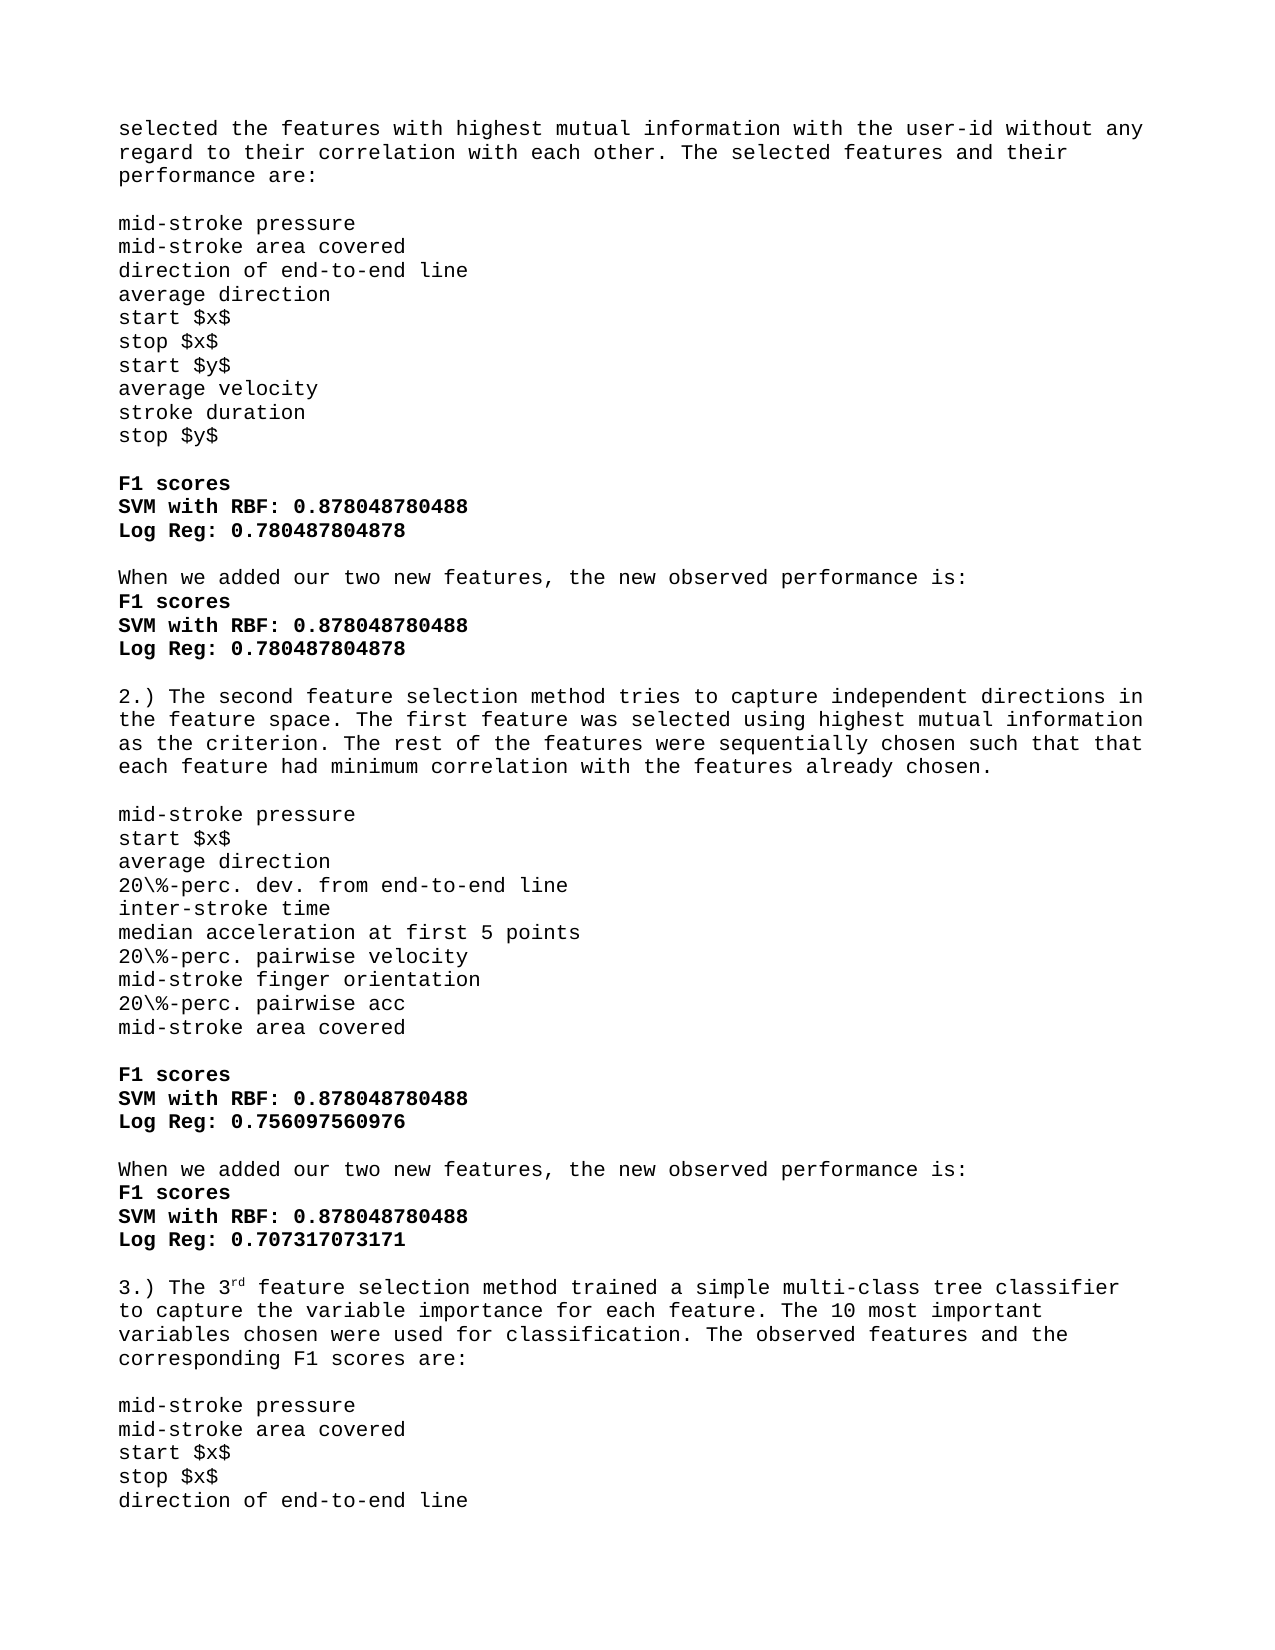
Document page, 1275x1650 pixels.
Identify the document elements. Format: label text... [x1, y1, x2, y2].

text average velocity [118, 378, 1157, 402]
text When we added our two new features, the new observed performance is: [118, 567, 1157, 591]
text average direction [118, 851, 1157, 875]
text SVM with RBF: 0.878048780488 [118, 1206, 1157, 1229]
text SVM with RBF: 0.878048780488 [118, 1088, 1157, 1111]
text start $x$ [118, 1442, 1157, 1466]
text mid-stroke area covered [118, 1419, 1157, 1442]
text Log Reg: 0.780487804878 [118, 520, 1157, 544]
text mid-stroke area covered [118, 236, 1157, 260]
text F1 scores [118, 591, 1157, 615]
text start $x$ [118, 307, 1157, 331]
text 20\%-perc. dev. from end-to-end line [118, 875, 1157, 898]
text SVM with RBF: 0.878048780488 [118, 615, 1157, 638]
text mid-stroke finger orientation [118, 969, 1157, 993]
text stop $y$ [118, 426, 1157, 449]
text selected the features with highest mutual information with the user-id without any regard to their correlation with each other. The selected features and their performance are: [118, 118, 1157, 189]
text Log Reg: 0.756097560976 [118, 1111, 1157, 1135]
text mid-stroke pressure [118, 804, 1157, 827]
text When we added our two new features, the new observed performance is: [118, 1158, 1157, 1182]
text median acceleration at first 5 points [118, 922, 1157, 946]
text inter-stroke time [118, 898, 1157, 922]
text average direction [118, 284, 1157, 307]
text 20\%-perc. pairwise acc [118, 993, 1157, 1017]
text Log Reg: 0.707317073171 [118, 1229, 1157, 1253]
text stroke duration [118, 402, 1157, 426]
text stop $x$ [118, 1466, 1157, 1489]
text 2.) The second feature selection method tries to capture independent directions in the feature space. The first feature was selected using highest mutual information as the criterion. The rest of the features were sequentially chosen such that that each feature had minimum correlation with the features already chosen. [118, 686, 1157, 780]
text direction of end-to-end line [118, 260, 1157, 284]
text start $x$ [118, 827, 1157, 851]
text F1 scores [118, 1182, 1157, 1206]
text F1 scores [118, 1064, 1157, 1088]
text Log Reg: 0.780487804878 [118, 638, 1157, 662]
text start $y$ [118, 354, 1157, 378]
text F1 scores [118, 473, 1157, 496]
text SVM with RBF: 0.878048780488 [118, 496, 1157, 520]
text mid-stroke pressure [118, 213, 1157, 236]
text direction of end-to-end line [118, 1489, 1157, 1513]
text 20\%-perc. pairwise velocity [118, 946, 1157, 969]
text mid-stroke pressure [118, 1395, 1157, 1419]
text 3.) The 3rd feature selection method trained a simple multi-class tree classifier to capture the variable importance for each feature. The 10 most important variables chosen were used for classification. The observed features and the corresponding F1 scores are: [118, 1277, 1157, 1371]
text mid-stroke area covered [118, 1017, 1157, 1040]
text stop $x$ [118, 331, 1157, 354]
